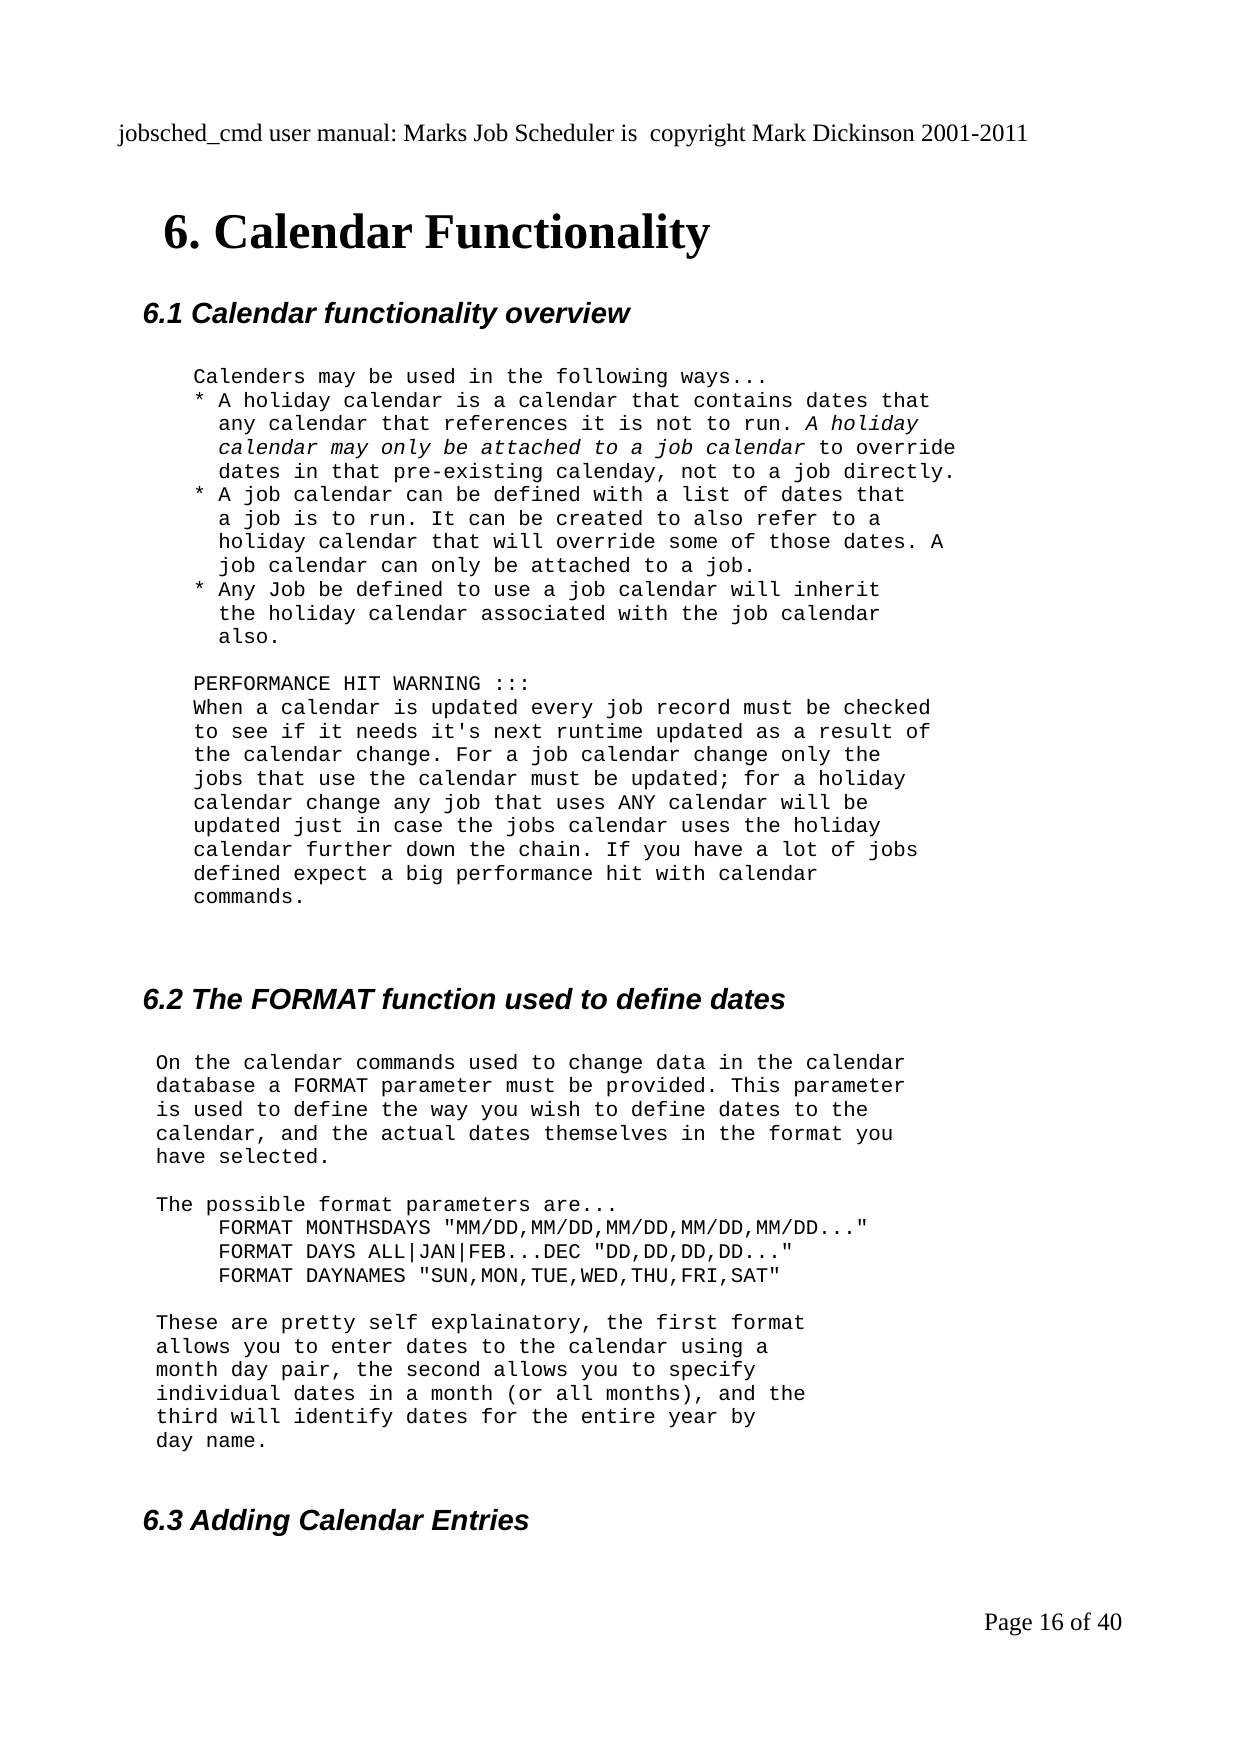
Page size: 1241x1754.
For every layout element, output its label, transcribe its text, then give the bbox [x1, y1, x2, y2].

text calendar, and the actual dates themselves in the format you [118, 1123, 1122, 1146]
text * A job calendar can be defined with a list of dates that [118, 484, 1122, 508]
text Calenders may be used in the following ways... [118, 366, 1122, 390]
text The possible format parameters are... [118, 1194, 1122, 1217]
text When a calendar is updated every job record must be checked [118, 697, 1122, 721]
text the calendar change. For a job calendar change only the [118, 744, 1122, 768]
text FORMAT DAYNAMES "SUN,MON,TUE,WED,THU,FRI,SAT" [118, 1265, 1122, 1288]
text is used to define the way you wish to define dates to the [118, 1099, 1122, 1123]
text job calendar can only be attached to a job. [118, 555, 1122, 579]
text FORMAT MONTHSDAYS "MM/DD,MM/DD,MM/DD,MM/DD,MM/DD..." [118, 1217, 1122, 1241]
text also. [118, 626, 1122, 650]
text month day pair, the second allows you to specify [118, 1359, 1122, 1383]
text the holiday calendar associated with the job calendar [118, 602, 1122, 626]
text jobs that use the calendar must be updated; for a holiday [118, 768, 1122, 792]
text calendar change any job that uses ANY calendar will be [118, 792, 1122, 815]
text allows you to enter dates to the calendar using a [118, 1336, 1122, 1359]
text database a FORMAT parameter must be provided. This parameter [118, 1076, 1122, 1099]
text FORMAT DAYS ALL|JAN|FEB...DEC "DD,DD,DD,DD..." [118, 1241, 1122, 1265]
text * Any Job be defined to use a job calendar will inherit [118, 579, 1122, 602]
subtitle 6. Calendar Functionality [118, 201, 1122, 259]
text dates in that pre-existing calenday, not to a job directly. [118, 461, 1122, 484]
text third will identify dates for the entire year by [118, 1407, 1122, 1430]
text to see if it needs it's next runtime updated as a result of [118, 721, 1122, 744]
text calendar further down the chain. If you have a lot of jobs [118, 839, 1122, 863]
text On the calendar commands used to change data in the calendar [118, 1052, 1122, 1076]
text a job is to run. It can be created to also refer to a [118, 508, 1122, 532]
text * A holiday calendar is a calendar that contains dates that [118, 390, 1122, 413]
text day name. [118, 1430, 1122, 1454]
text calendar may only be attached to a job calendar to override [118, 437, 1122, 461]
text have selected. [118, 1146, 1122, 1170]
text any calendar that references it is not to run. A holiday [118, 413, 1122, 437]
subtitle 6.2 The FORMAT function used to define dates [118, 982, 1122, 1016]
text updated just in case the jobs calendar uses the holiday [118, 815, 1122, 839]
subtitle 6.3 Adding Calendar Entries [118, 1502, 1122, 1536]
text These are pretty self explainatory, the first format [118, 1312, 1122, 1336]
text PERFORMANCE HIT WARNING ::: [118, 673, 1122, 697]
text commands. [118, 886, 1122, 910]
text defined expect a big performance hit with calendar [118, 863, 1122, 886]
text individual dates in a month (or all months), and the [118, 1383, 1122, 1407]
text holiday calendar that will override some of those dates. A [118, 532, 1122, 555]
subtitle 6.1 Calendar functionality overview [118, 296, 1122, 330]
